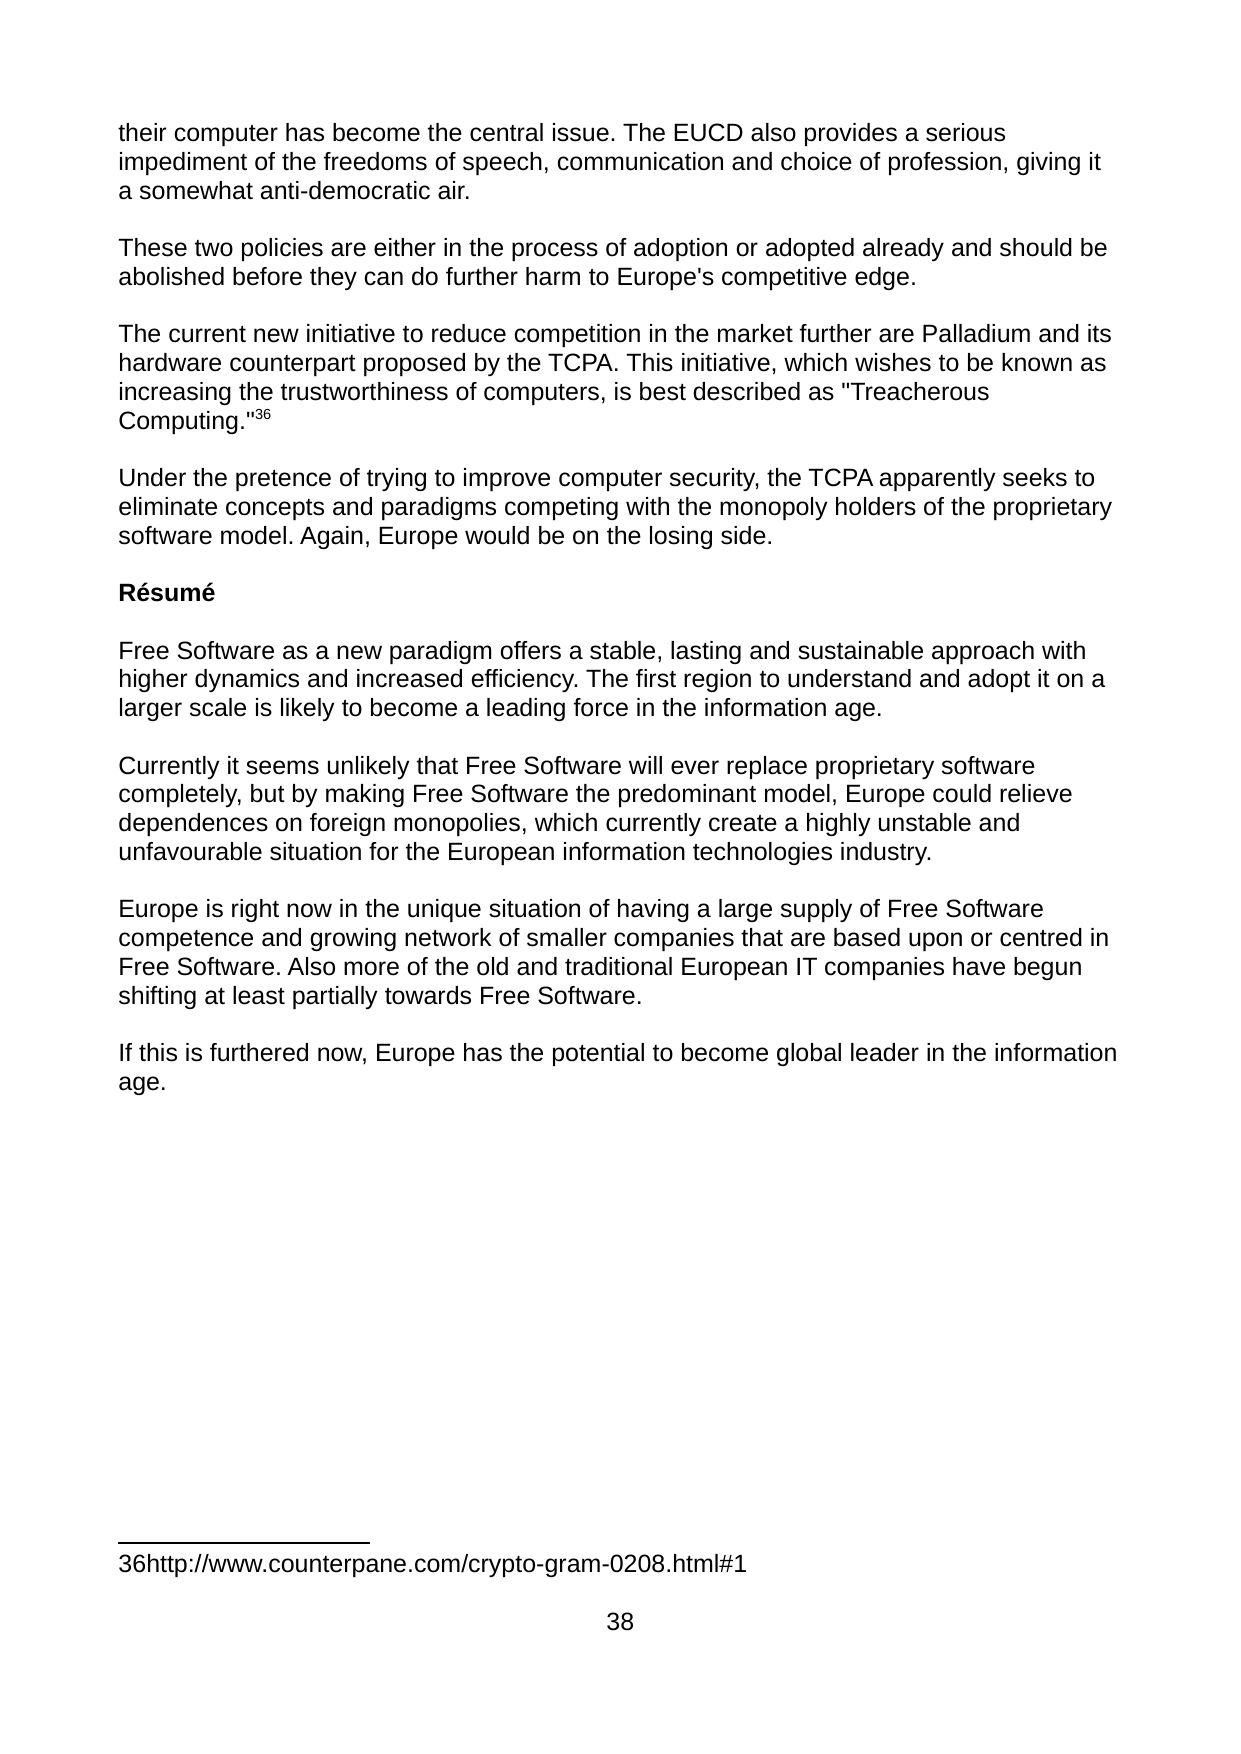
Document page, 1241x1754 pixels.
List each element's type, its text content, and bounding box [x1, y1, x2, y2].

text If this is furthered now, Europe has the potential to become global leader in the information age. [118, 1038, 1122, 1096]
text Europe is right now in the unique situation of having a large supply of Free Software competence and growing network of smaller companies that are based upon or centred in Free Software. Also more of the old and traditional European IT companies have begun shifting at least partially towards Free Software. [118, 894, 1122, 1009]
text their computer has become the central issue. The EUCD also provides a serious impediment of the freedoms of speech, communication and choice of profession, giving it a somewhat anti-democratic air. [118, 118, 1122, 204]
text Free Software as a new paradigm offers a stable, lasting and sustainable approach with higher dynamics and increased efficiency. The first region to understand and adopt it on a larger scale is likely to become a leading force in the information age. [118, 636, 1122, 722]
text These two policies are either in the process of adoption or adopted already and should be abolished before they can do further harm to Europe's competitive edge. [118, 233, 1122, 291]
text Under the pretence of trying to improve computer security, the TCPA apparently seeks to eliminate concepts and paradigms competing with the monopoly holders of the proprietary software model. Again, Europe would be on the losing side. [118, 463, 1122, 549]
text The current new initiative to reduce competition in the market further are Palladium and its hardware counterpart proposed by the TCPA. This initiative, which wishes to be known as increasing the trustworthiness of computers, is best described as "Treacherous Computing." [118, 319, 1122, 434]
text http://www.counterpane.com/crypto-gram-0208.html#1 [118, 1549, 1122, 1577]
text Résumé [118, 578, 1122, 607]
text Currently it seems unlikely that Free Software will ever replace proprietary software completely, but by making Free Software the predominant model, Europe could relieve dependences on foreign monopolies, which currently create a highly unstable and unfavourable situation for the European information technologies industry. [118, 751, 1122, 866]
